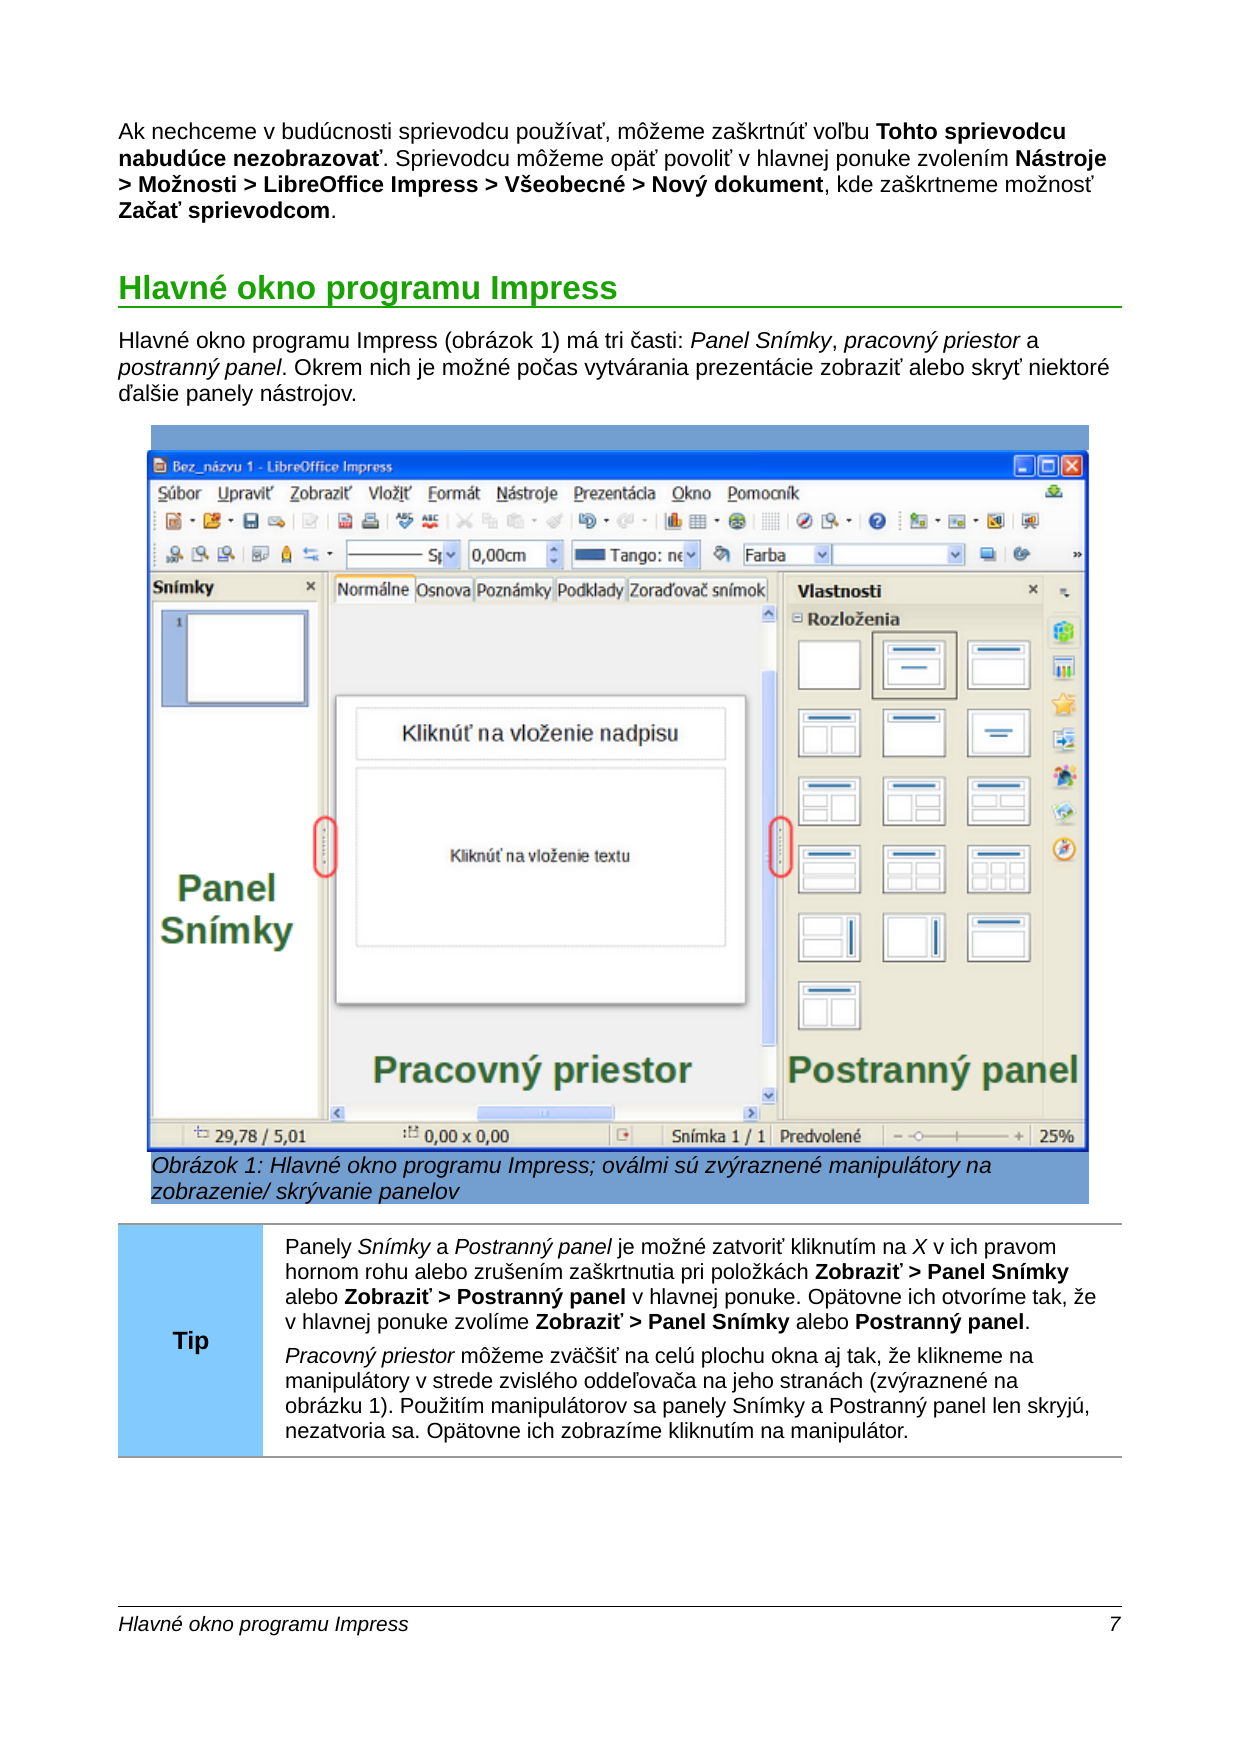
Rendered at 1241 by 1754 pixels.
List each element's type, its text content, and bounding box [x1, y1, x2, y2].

subtitle Hlavné okno programu Impress [118, 268, 1122, 306]
text Ak nechceme v budúcnosti sprievodcu používať, môžeme zaškrtnúť voľbu Tohto sprievodcu nabudúce nezobrazovať. Sprievodcu môžeme opäť povoliť v hlavnej ponuke zvolením Nástroje > Možnosti > LibreOffice Impress > Všeobecné > Nový dokument, kde zaškrtneme možnosť Začať sprievodcom. [118, 118, 1122, 223]
table_header Tip [118, 1225, 263, 1456]
table_header Panely Snímky a Postranný panel je možné zatvoriť kliknutím na X v ich pravom hornom rohu alebo zrušením zaškrtnutia pri položkách Zobraziť > Panel Snímky alebo Zobraziť > Postranný panel v hlavnej ponuke. Opätovne ich otvoríme tak, že v hlavnej ponuke zvolíme Zobraziť > Panel Snímky alebo Postranný panel. Pracovný priestor môžeme zväčšiť na celú plochu okna aj tak, že klikneme na manipulátory v strede zvislého oddeľovača na jeho stranách (zvýraznené na obrázku 1). Použitím manipulátorov sa panely Snímky a Postranný panel len skryjú, nezatvoria sa. Opätovne ich zobrazíme kliknutím na manipulátor. [264, 1225, 1122, 1456]
picture [146, 450, 1094, 1152]
text Obrázok 1: Hlavné okno programu Impress; oválmi sú zvýraznené manipulátory na zobrazenie/ skrývanie panelov [151, 1152, 1089, 1204]
text Hlavné okno programu Impress (obrázok 1) má tri časti: Panel Snímky, pracovný priestor a postranný panel. Okrem nich je možné počas vytvárania prezentácie zobraziť alebo skryť niektoré ďalšie panely nástrojov. [118, 327, 1122, 406]
